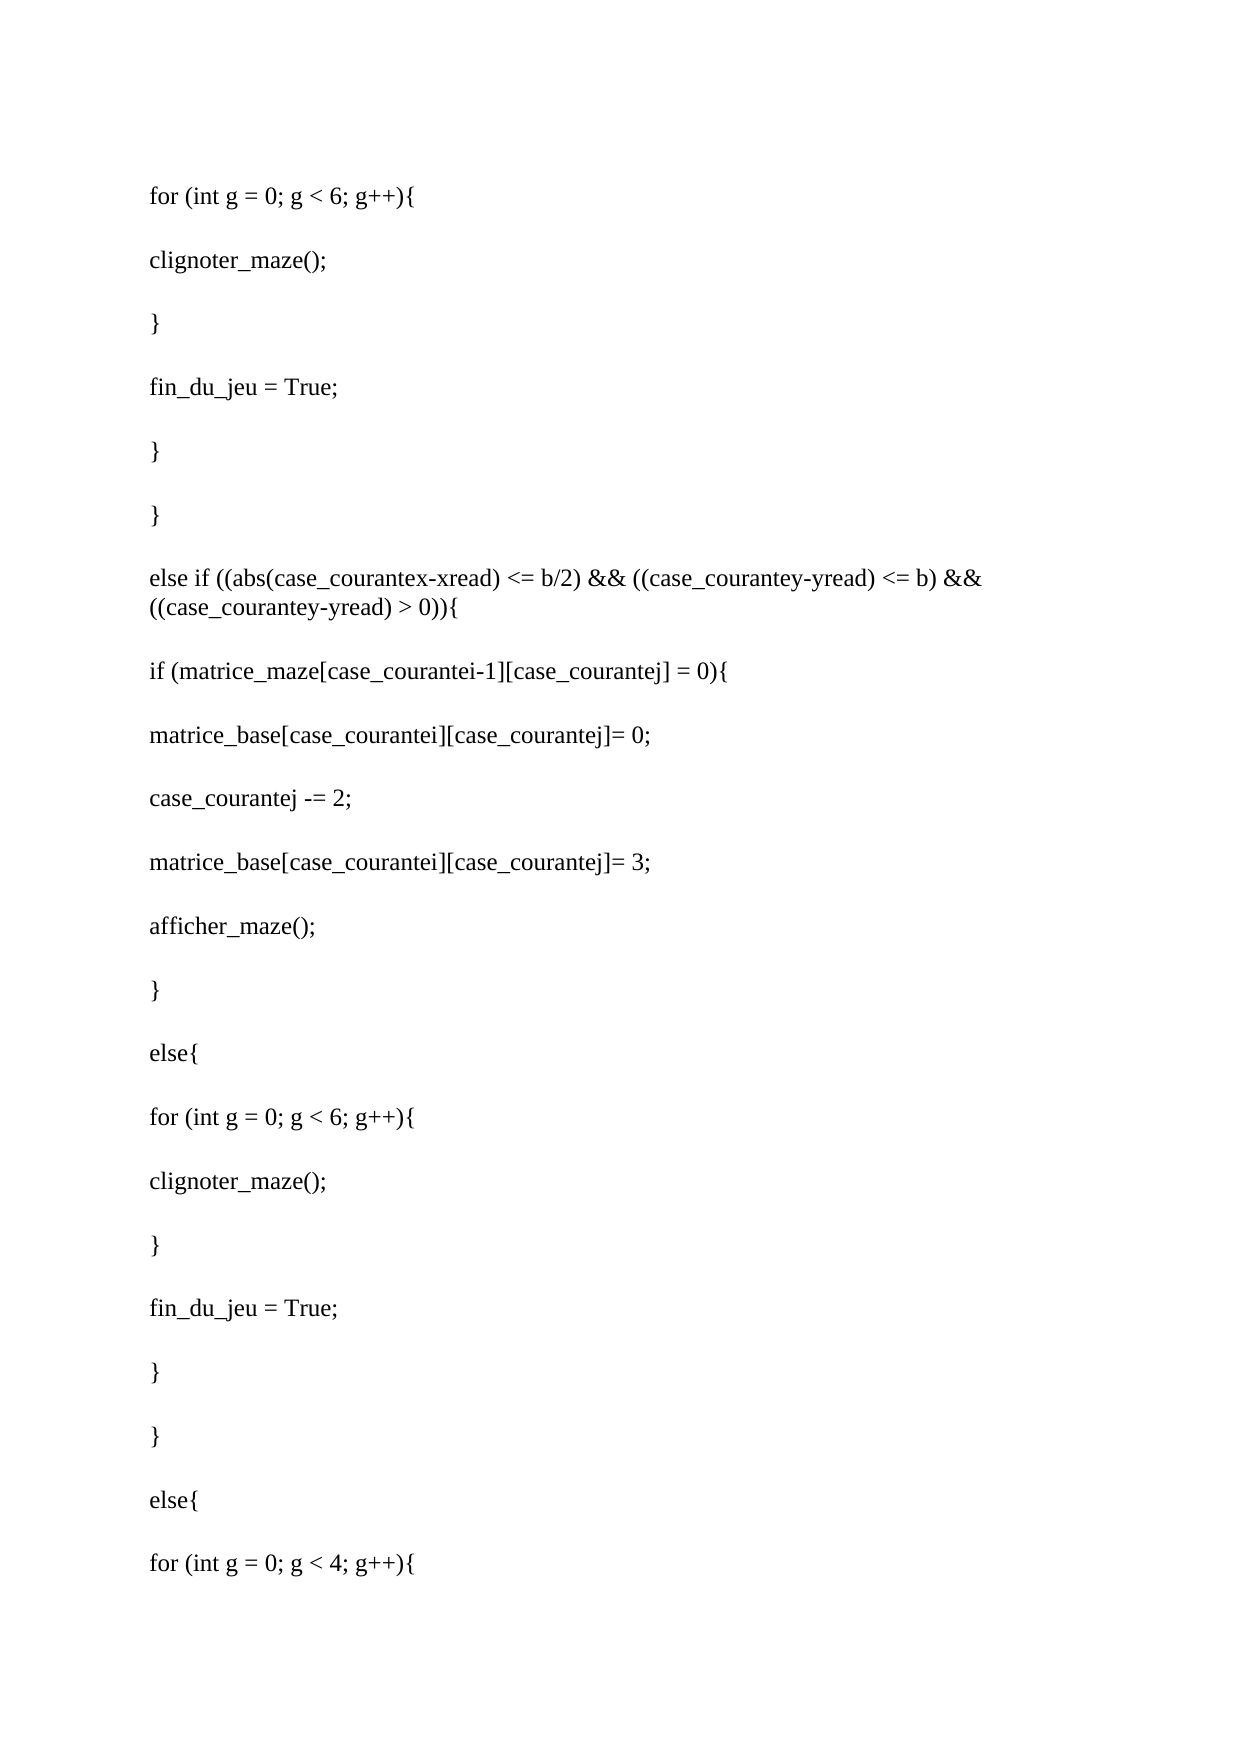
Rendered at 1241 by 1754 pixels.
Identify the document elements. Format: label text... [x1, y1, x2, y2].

table_cell [148, 339, 169, 371]
table_cell [148, 686, 738, 718]
table_cell [148, 814, 360, 846]
table_header } [148, 1420, 169, 1451]
table_header afficher_maze(); [148, 910, 323, 941]
table_header for (int g = 0; g < 6; g++){ [148, 180, 424, 211]
table_cell [148, 148, 208, 179]
table_header } [148, 307, 169, 339]
table_header else if ((abs(case_courantex-xread) <= b/2) && ((case_courantey-yread) <= b) && ((case_courantey-yread) > 0)){ [148, 562, 1093, 623]
table_header clignoter_maze(); [148, 1165, 335, 1196]
table_header else{ [148, 1483, 208, 1515]
table_header for (int g = 0; g < 4; g++){ [148, 1547, 424, 1579]
table_cell [148, 1260, 169, 1292]
table_header } [148, 973, 169, 1005]
table_header } [148, 498, 169, 530]
table_cell [148, 750, 659, 782]
table_header matrice_base[case_courantei][case_courantej]= 3; [148, 846, 659, 878]
table_cell [148, 1515, 208, 1547]
table_cell [148, 466, 169, 498]
table_header } [148, 1356, 169, 1388]
table_header for (int g = 0; g < 6; g++){ [148, 1101, 424, 1133]
table_header else{ [148, 1037, 208, 1069]
table_cell [148, 623, 1093, 654]
table_cell [148, 1005, 169, 1037]
table_cell [148, 1133, 424, 1164]
table_cell [148, 878, 659, 909]
table_cell [148, 1196, 335, 1228]
table_header matrice_base[case_courantei][case_courantej]= 0; [148, 718, 659, 750]
table_header fin_du_jeu = True; [148, 1292, 346, 1324]
table_header case_courantej -= 2; [148, 782, 360, 814]
table_cell [148, 1324, 346, 1356]
table_cell [148, 530, 169, 562]
table_cell [148, 211, 424, 243]
table_cell [148, 275, 335, 307]
table_cell [148, 1069, 208, 1101]
table_header if (matrice_maze[case_courantei-1][case_courantej] = 0){ [148, 655, 738, 686]
table_header } [148, 435, 169, 466]
table_header clignoter_maze(); [148, 243, 335, 275]
table_cell [148, 1388, 169, 1419]
table_cell [148, 941, 323, 973]
table_cell [148, 403, 346, 434]
table_header } [148, 1228, 169, 1260]
table_header fin_du_jeu = True; [148, 371, 346, 403]
table_cell [148, 1451, 169, 1483]
